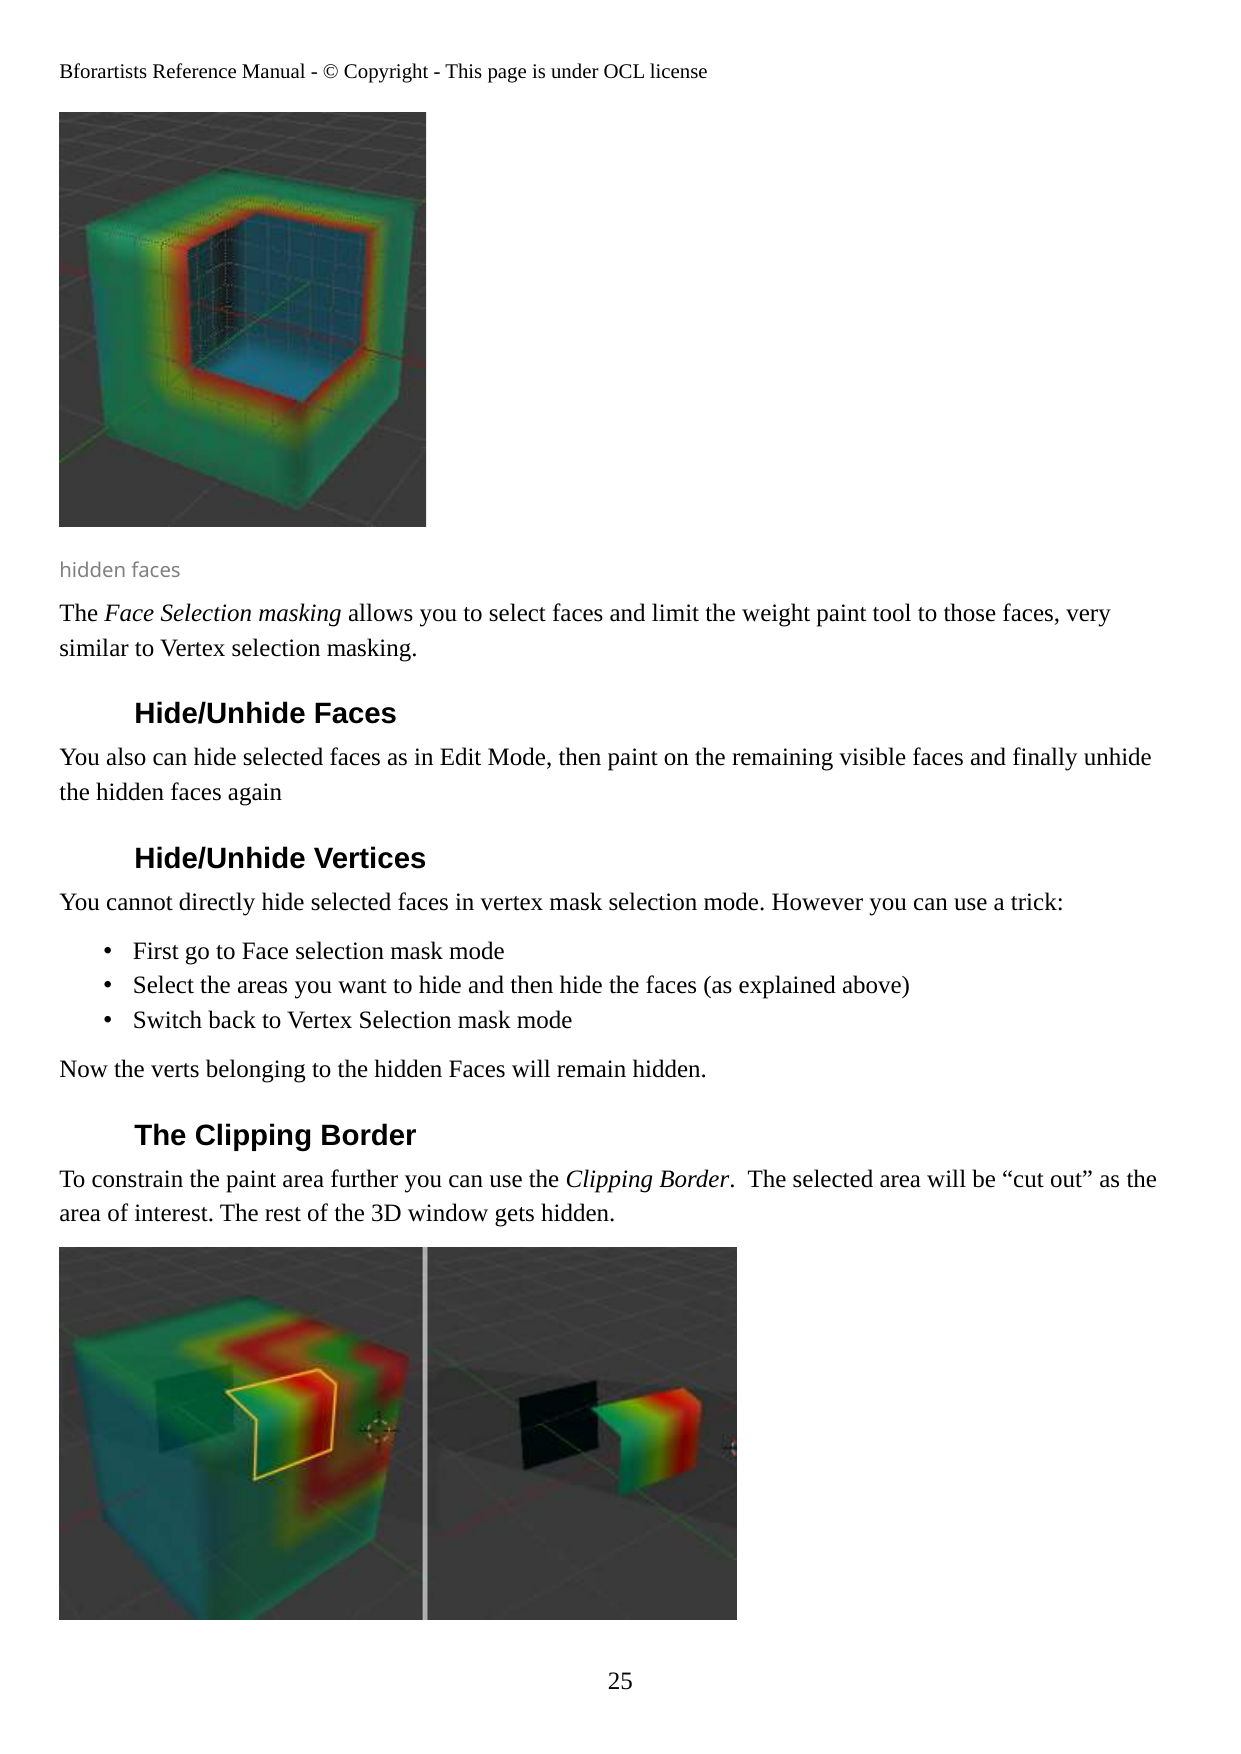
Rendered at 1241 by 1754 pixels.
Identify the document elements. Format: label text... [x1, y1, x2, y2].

subtitle Hide/Unhide Faces [59, 696, 1181, 730]
list First go to Face selection mask mode [103, 936, 1181, 965]
list Select the areas you want to hide and then hide the faces (as explained above) [103, 970, 1181, 999]
text The Face Selection masking allows you to select faces and limit the weight paint tool to those faces, very similar to Vertex selection masking. [59, 598, 1181, 661]
picture [59, 1247, 737, 1620]
list Switch back to Vertex Selection mask mode [103, 1005, 1181, 1034]
text To constrain the paint area further you can use the Clipping Border. The selected area will be “cut out” as the area of interest. The rest of the 3D window gets hidden. [59, 1164, 1181, 1227]
subtitle The Clipping Border [59, 1118, 1181, 1151]
text You cannot directly hide selected faces in vertex mask selection mode. However you can use a trick: [59, 887, 1181, 916]
text Now the verts belonging to the hidden Faces will remain hidden. [59, 1054, 1181, 1083]
text You also can hide selected faces as in Edit Mode, then paint on the remaining visible faces and finally unhide the hidden faces again [59, 742, 1181, 806]
text hidden faces [59, 552, 1181, 583]
picture [59, 112, 427, 527]
subtitle Hide/Unhide Vertices [59, 841, 1181, 874]
